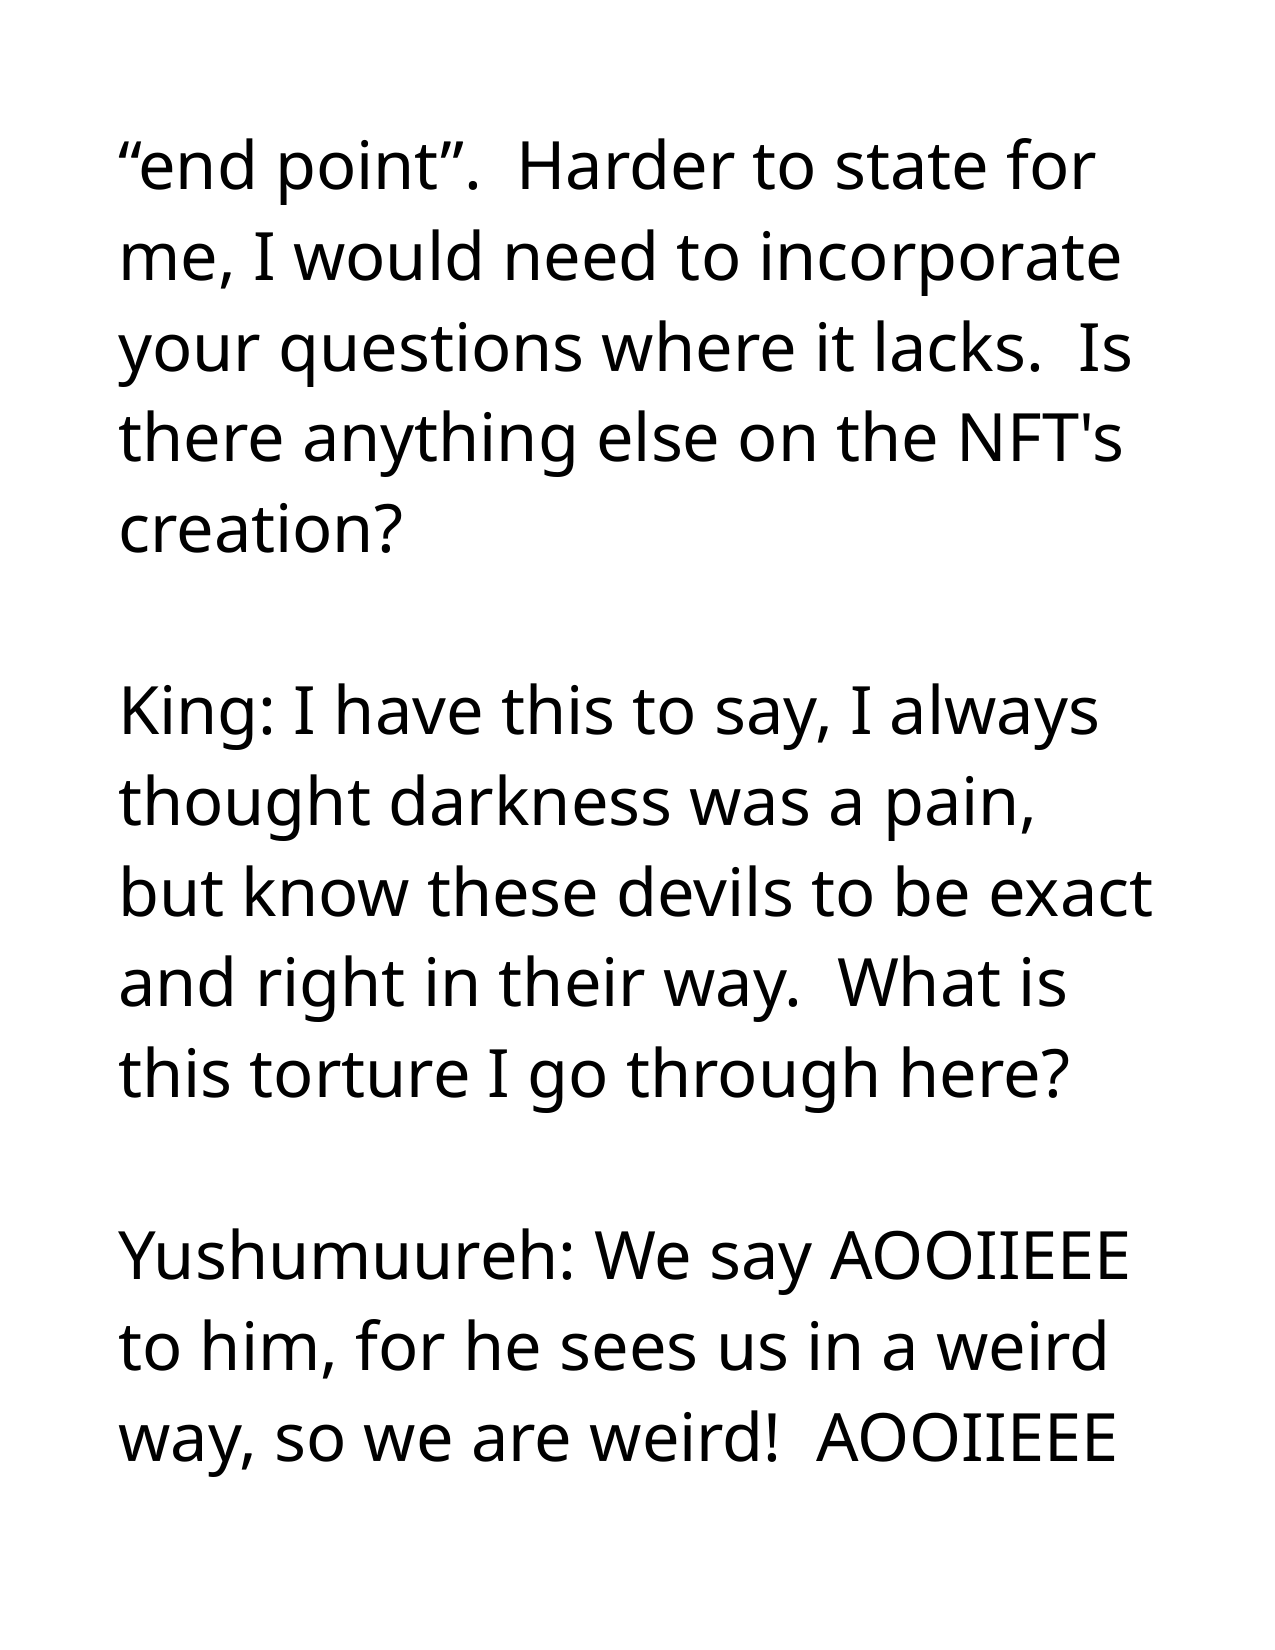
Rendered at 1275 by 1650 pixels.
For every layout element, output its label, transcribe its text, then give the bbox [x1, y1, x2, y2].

text Yushumuureh: We say AOOIIEEE to him, for he sees us in a weird way, so we are weird! AOOIIEEE [118, 1208, 1157, 1481]
text “end point”. Harder to state for me, I would need to incorporate your questions where it lacks. Is there anything else on the NFT's creation? [118, 118, 1157, 572]
text King: I have this to say, I always thought darkness was a pain, but know these devils to be exact and right in their way. What is this torture I go through here? [118, 663, 1157, 1117]
